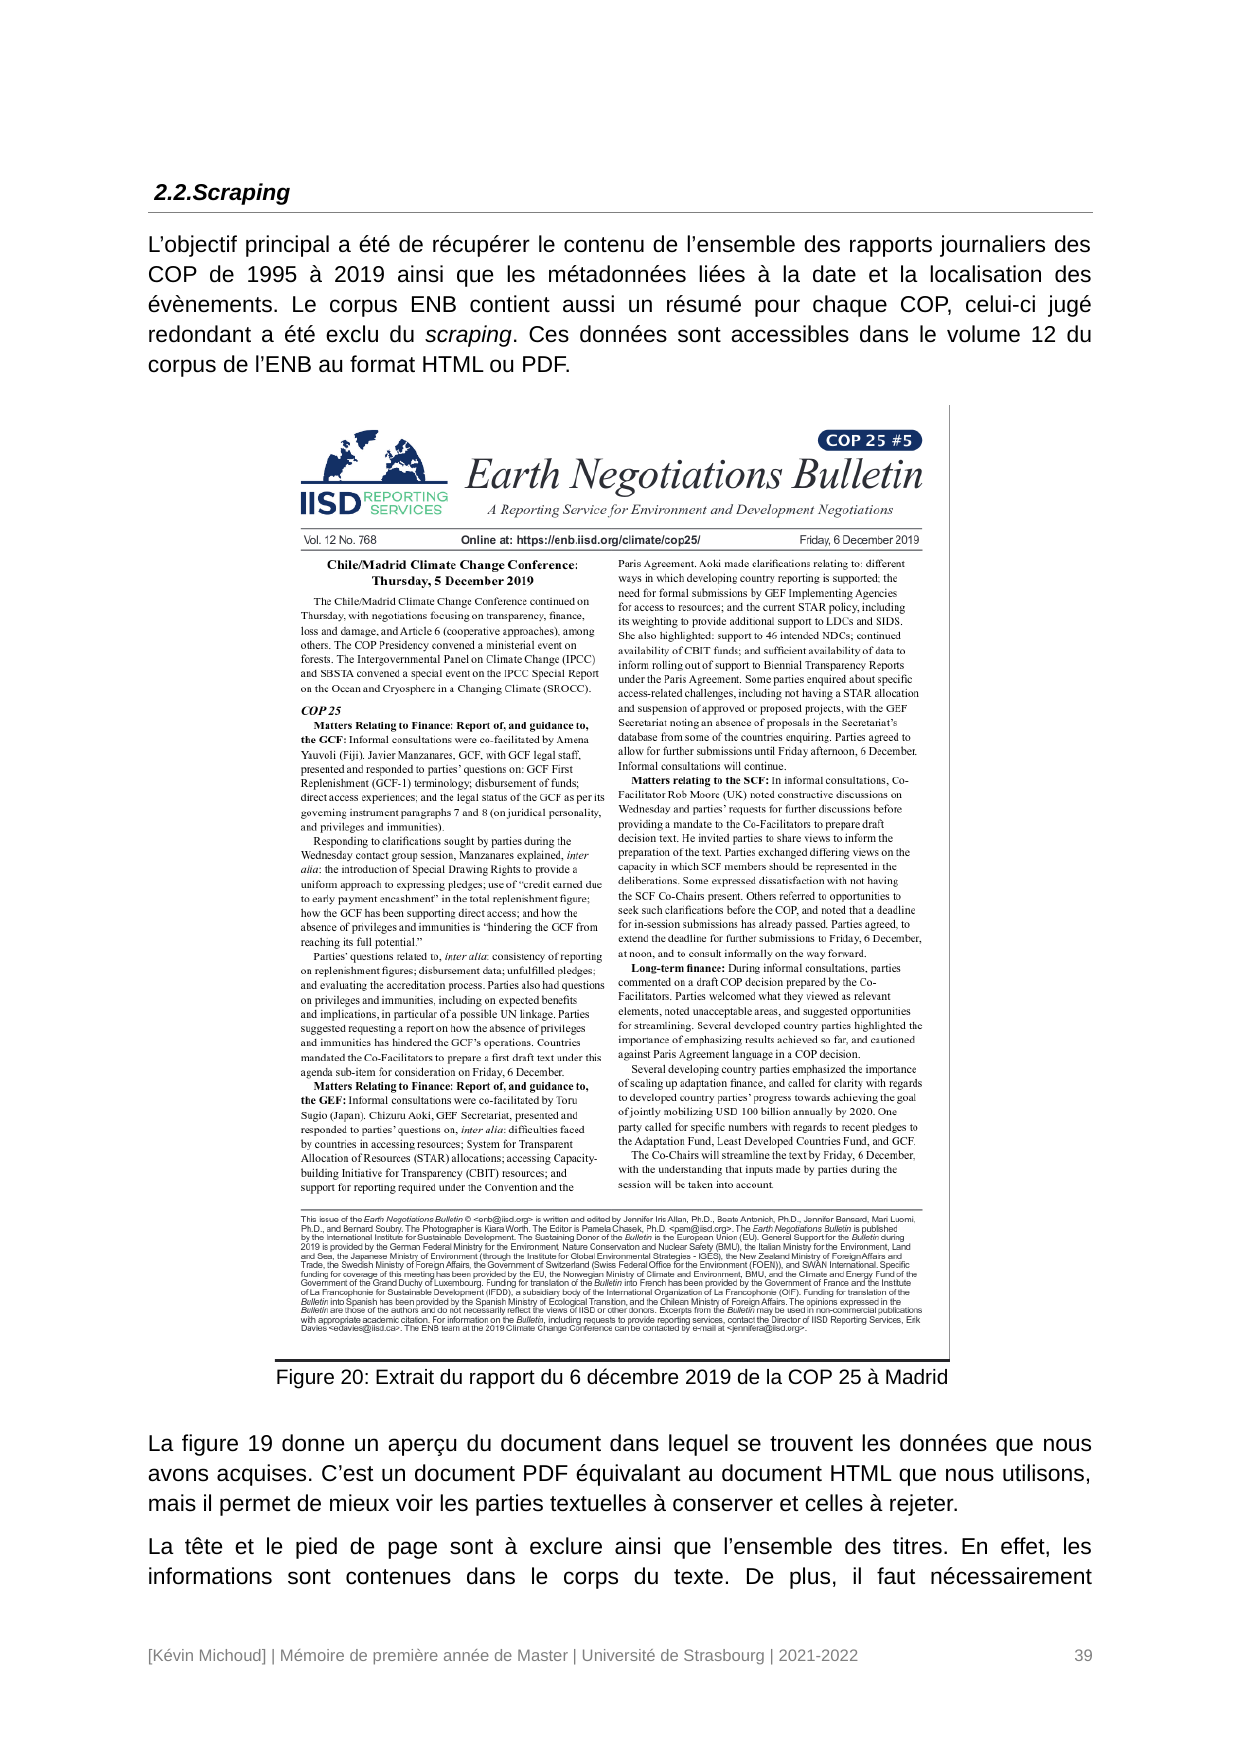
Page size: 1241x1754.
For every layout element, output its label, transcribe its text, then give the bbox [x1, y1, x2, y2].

text L’objectif principal a été de récupérer le contenu de l’ensemble des rapports journaliers des COP de 1995 à 2019 ainsi que les métadonnées liées à la date et la localisation des évènements. Le corpus ENB contient aussi un résumé pour chaque COP, celui-ci jugé redondant a été exclu du scraping. Ces données sont accessibles dans le volume 12 du corpus de l’ENB au format HTML ou PDF. [148, 231, 1093, 378]
text La tête et le pied de page sont à exclure ainsi que l’ensemble des titres. En effet, les informations sont contenues dans le corps du texte. De plus, il faut nécessairement [148, 1533, 1093, 1590]
text Figure 20: Extrait du rapport du 6 décembre 2019 de la COP 25 à Madrid [275, 1362, 950, 1389]
picture [274, 405, 950, 1362]
subtitle Scraping [148, 172, 1093, 212]
text La figure 19 donne un aperçu du document dans lequel se trouvent les données que nous avons acquises. C’est un document PDF équivalant au document HTML que nous utilisons, mais il permet de mieux voir les parties textuelles à conserver et celles à rejeter. [148, 1429, 1093, 1516]
